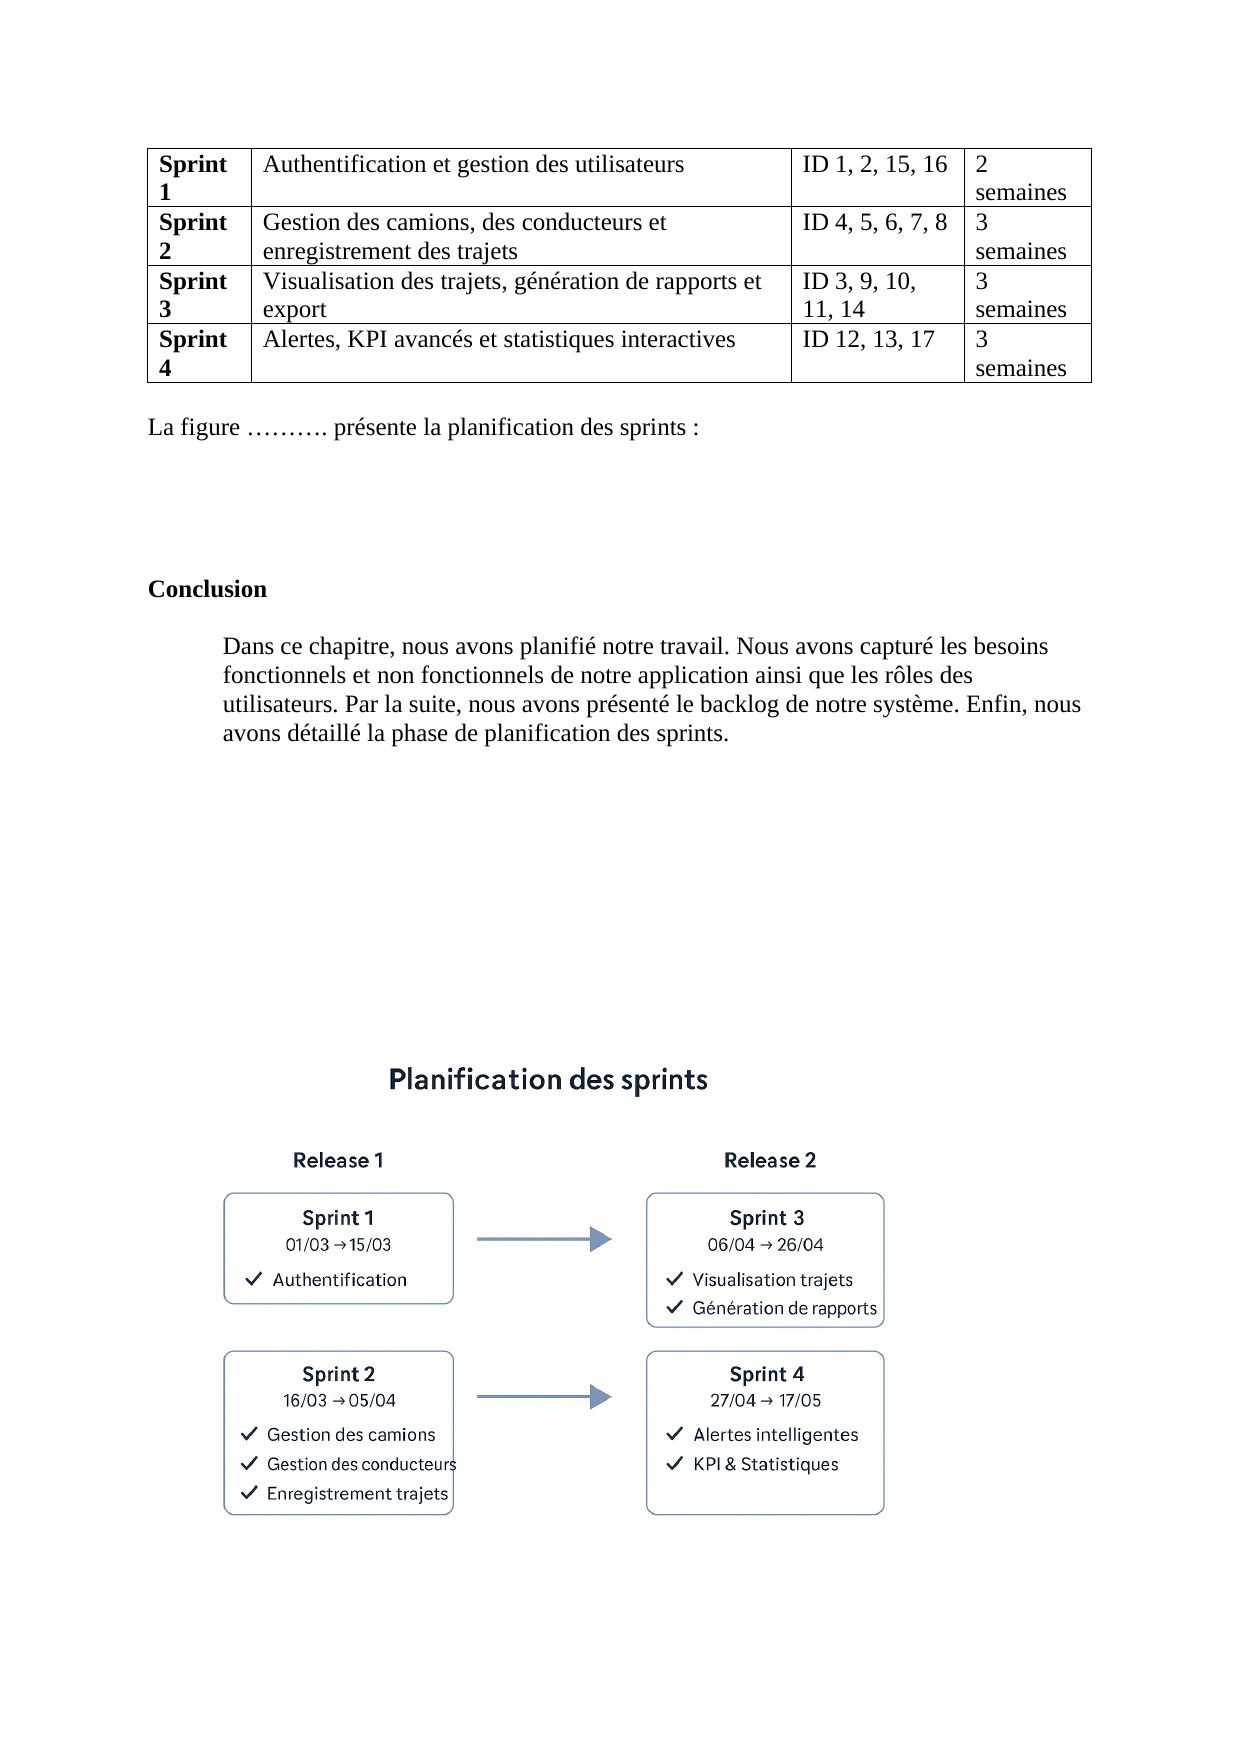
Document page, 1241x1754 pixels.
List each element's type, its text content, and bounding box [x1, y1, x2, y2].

table_cell Sprint 1 [148, 149, 251, 206]
table_cell 3 semaines [965, 266, 1091, 323]
text La figure ………. présente la planification des sprints : [148, 412, 1093, 440]
table_cell 3 semaines [965, 207, 1091, 265]
table_cell Visualisation des trajets, génération de rapports et export [252, 266, 791, 323]
table_cell 3 semaines [965, 324, 1091, 382]
table_cell Sprint 4 [148, 324, 251, 382]
table_cell ID 4, 5, 6, 7, 8 [792, 207, 964, 265]
table_cell Authentification et gestion des utilisateurs [252, 149, 791, 206]
text Conclusion [148, 574, 1093, 603]
table_cell Sprint 2 [148, 207, 251, 265]
table_cell ID 12, 13, 17 [792, 324, 964, 382]
table_cell Sprint 3 [148, 266, 251, 323]
table_cell 2 semaines [965, 149, 1091, 206]
table_cell ID 3, 9, 10, 11, 14 [792, 266, 964, 323]
table_cell Alertes, KPI avancés et statistiques interactives [252, 324, 791, 382]
table_cell ID 1, 2, 15, 16 [792, 149, 964, 206]
list Dans ce chapitre, nous avons planifié notre travail. Nous avons capturé les besoins fonctionnels et non fonctionnels de notre application ainsi que les rôles des utilisateurs. Par la suite, nous avons présenté le backlog de notre système. Enfin, nous avons détaillé la phase de planification des sprints. [223, 631, 1093, 746]
table_cell Gestion des camions, des conducteurs et enregistrement des trajets [252, 207, 791, 265]
